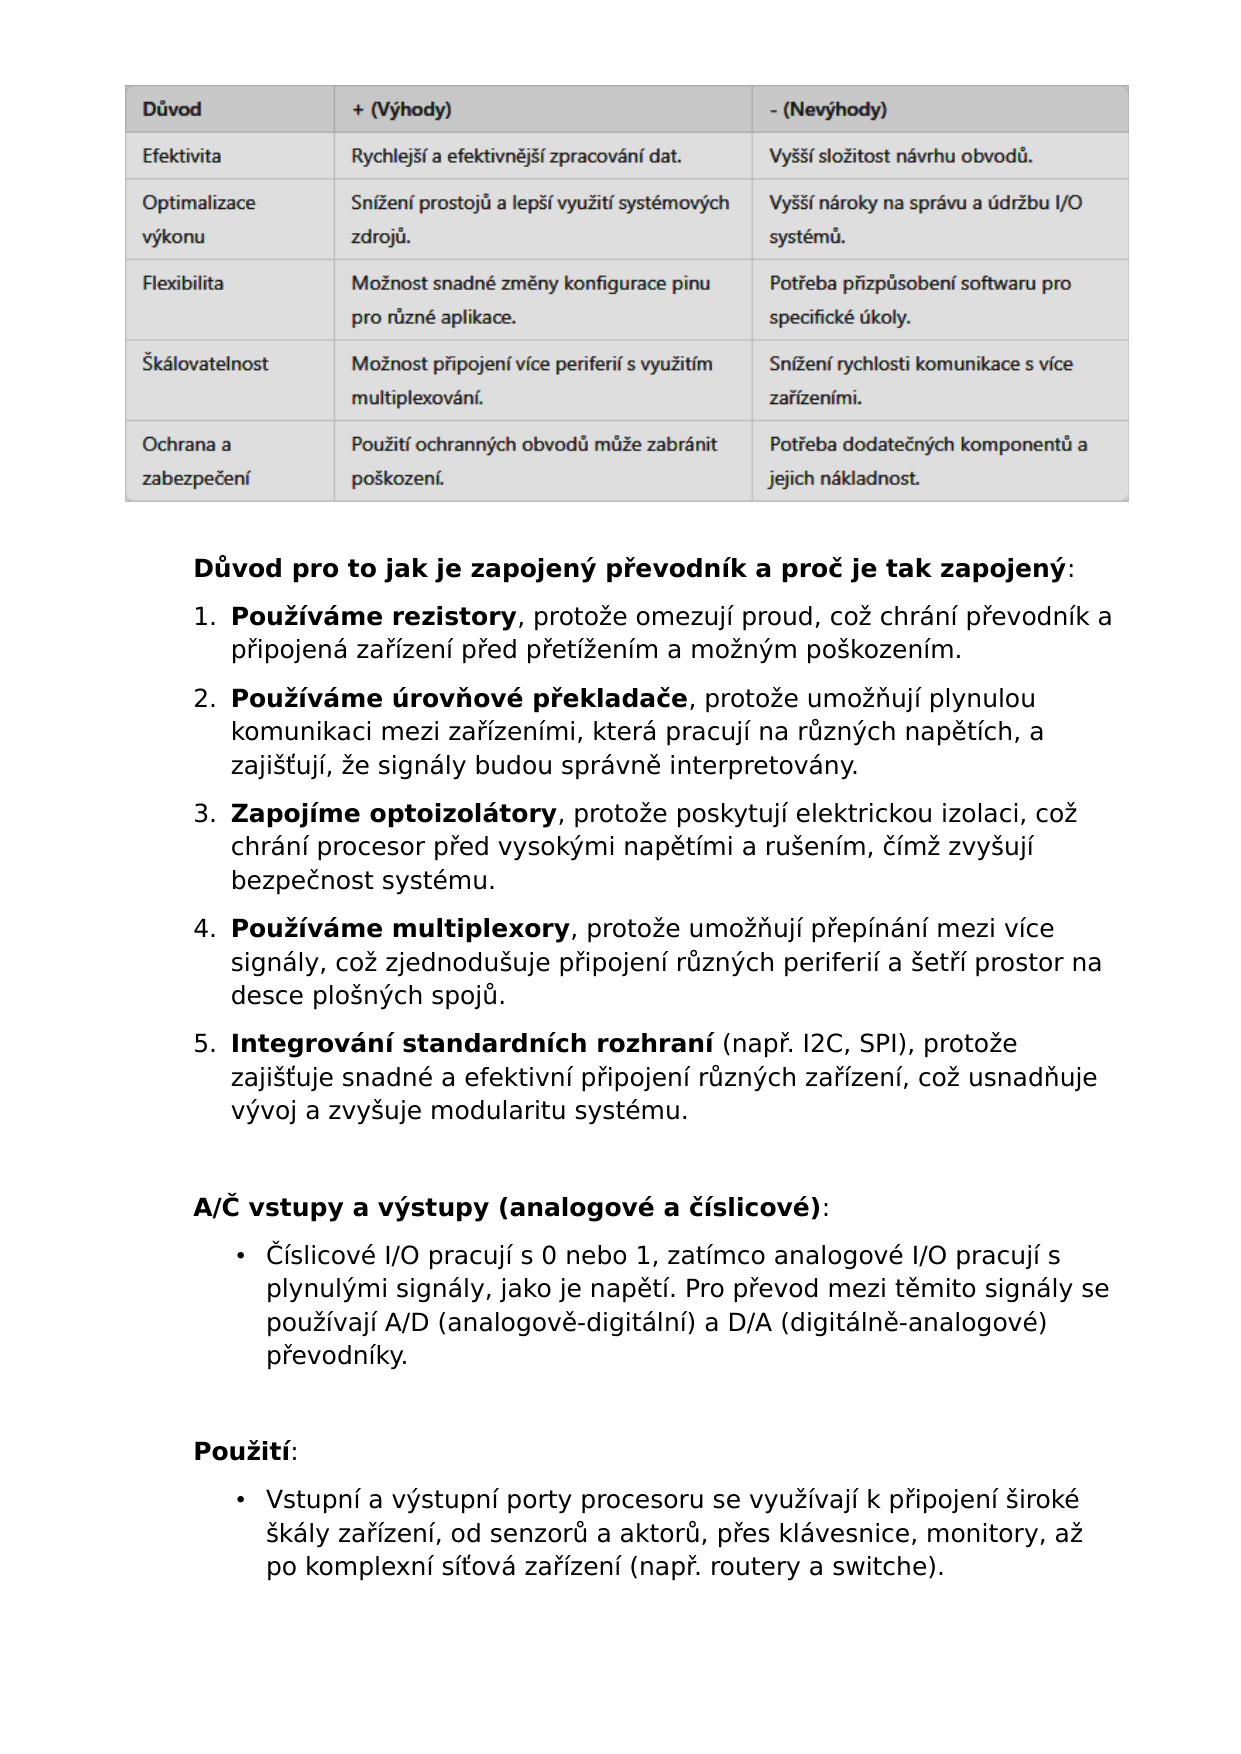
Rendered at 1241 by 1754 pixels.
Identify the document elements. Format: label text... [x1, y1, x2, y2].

list Používáme rezistory, protože omezují proud, což chrání převodník a připojená zařízení před přetížením a možným poškozením. [193, 602, 1122, 665]
list Zapojíme optoizolátory, protože poskytují elektrickou izolaci, což chrání procesor před vysokými napětími a rušením, čímž zvyšují bezpečnost systému. [193, 799, 1122, 895]
picture [125, 85, 1129, 502]
list Důvod pro to jak je zapojený převodník a proč je tak zapojený: [164, 554, 1122, 583]
list Používáme multiplexory, protože umožňují přepínání mezi více signály, což zjednodušuje připojení různých periferií a šetří prostor na desce plošných spojů. [193, 914, 1122, 1010]
list Číslicové I/O pracují s 0 nebo 1, zatímco analogové I/O pracují s plynulými signály, jako je napětí. Pro převod mezi těmito signály se používají A/D (analogově-digitální) a D/A (digitálně-analogové) převodníky. [236, 1241, 1122, 1371]
list Používáme úrovňové překladače, protože umožňují plynulou komunikaci mezi zařízeními, která pracují na různých napětích, a zajišťují, že signály budou správně interpretovány. [193, 684, 1122, 780]
list A/Č vstupy a výstupy (analogové a číslicové): [164, 1193, 1122, 1222]
list Integrování standardních rozhraní (např. I2C, SPI), protože zajišťuje snadné a efektivní připojení různých zařízení, což usnadňuje vývoj a zvyšuje modularitu systému. [193, 1029, 1122, 1126]
list Použití: [164, 1437, 1122, 1466]
list Vstupní a výstupní porty procesoru se využívají k připojení široké škály zařízení, od senzorů a aktorů, přes klávesnice, monitory, až po komplexní síťová zařízení (např. routery a switche). [236, 1485, 1122, 1582]
